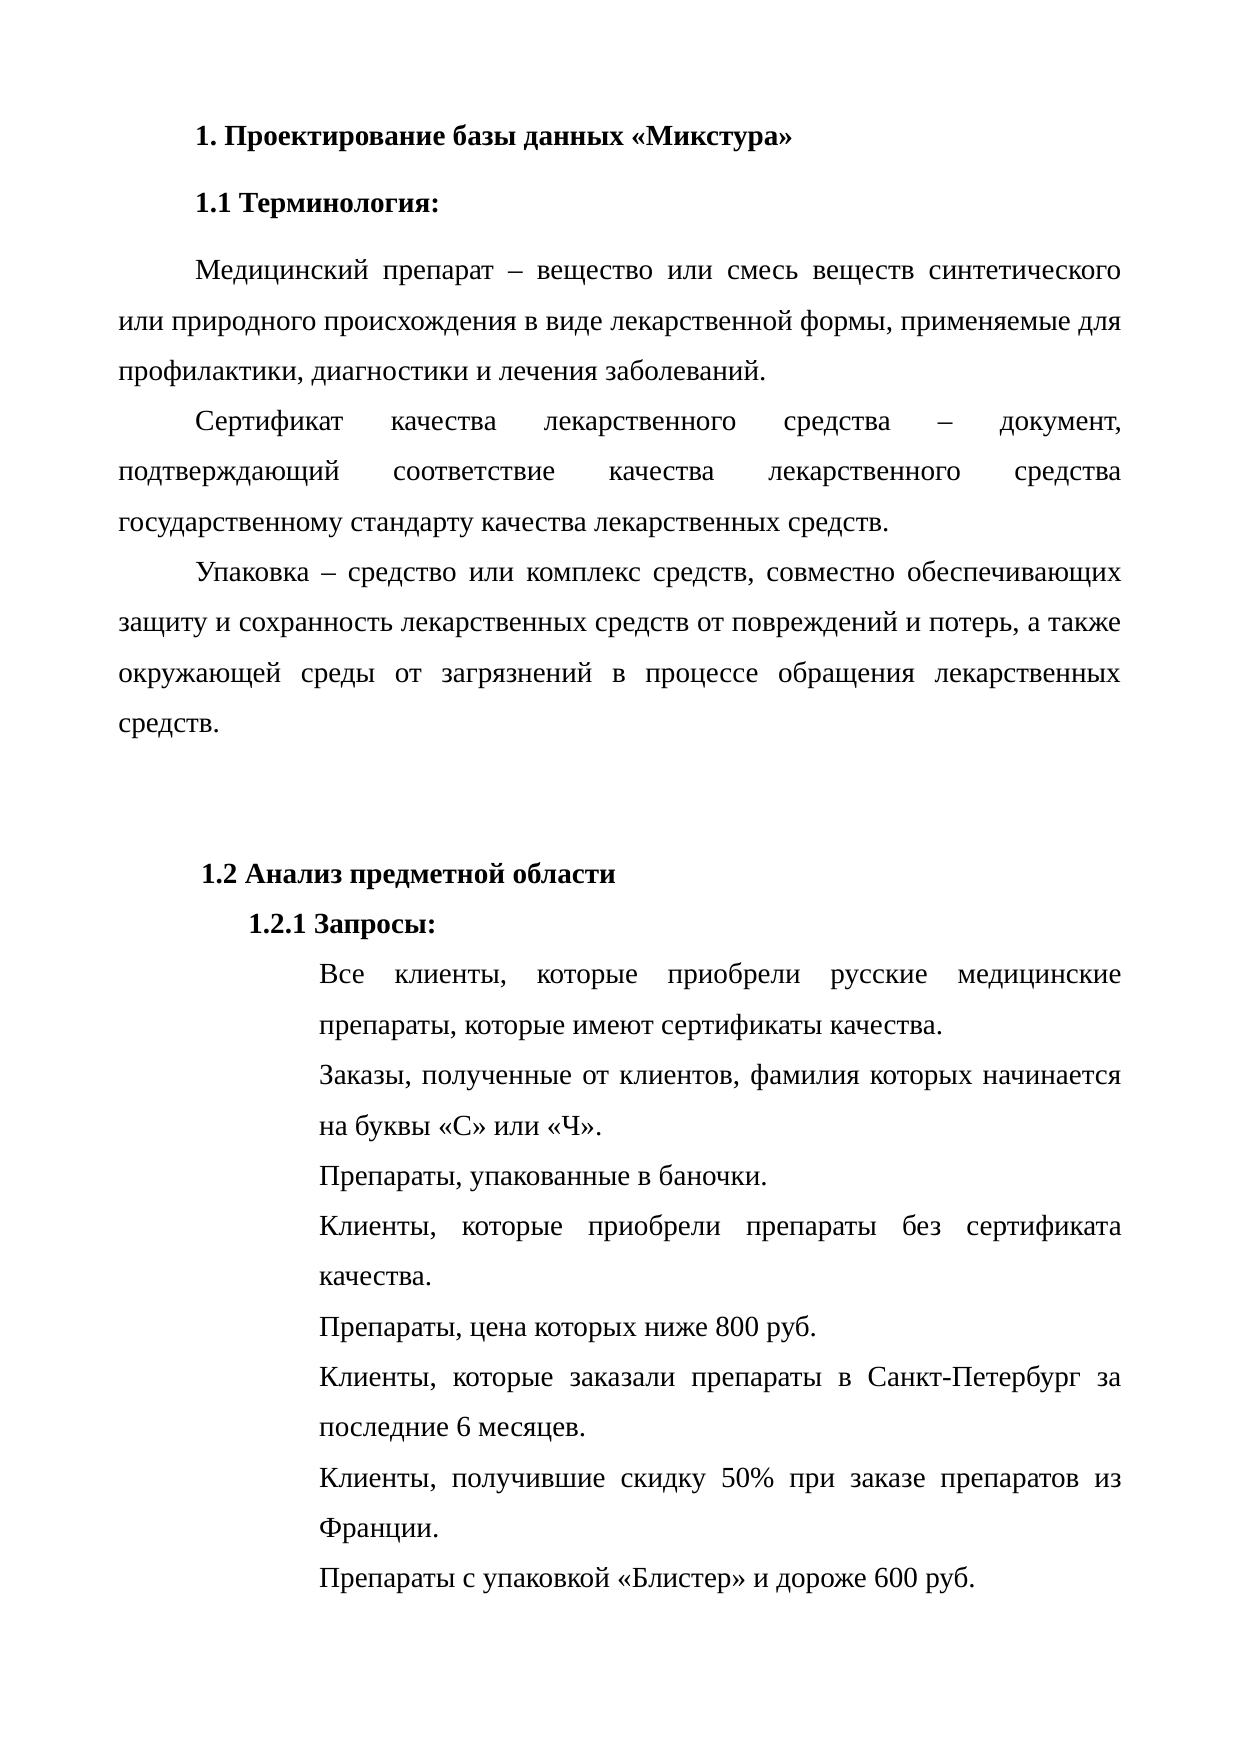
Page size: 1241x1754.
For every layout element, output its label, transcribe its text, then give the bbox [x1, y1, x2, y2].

text 1.1 Терминология: [118, 185, 1122, 219]
text Сертификат качества лекарственного средства – документ, подтверждающий соответствие качества лекарственного средства государственному стандарту качества лекарственных средств. [118, 403, 1122, 537]
text Упаковка – средство или комплекс средств, совместно обеспечивающих защиту и сохранность лекарственных средств от повреждений и потерь, а также окружающей среды от загрязнений в процессе обращения лекарственных средств. [118, 554, 1122, 739]
list Препараты с упаковкой «Блистер» и дороже 600 руб. [319, 1560, 1122, 1594]
list 1.2.1 Запросы: [248, 906, 1122, 940]
list Все клиенты, которые приобрели русские медицинские препараты, которые имеют сертификаты качества. [319, 957, 1122, 1041]
text Медицинский препарат – вещество или смесь веществ синтетического или природного происхождения в виде лекарственной формы, применяемые для профилактики, диагностики и лечения заболеваний. [118, 252, 1122, 386]
text 1. Проектирование базы данных «Микстура» [118, 118, 1122, 152]
list Препараты, упакованные в баночки. [319, 1158, 1122, 1191]
list Клиенты, получившие скидку 50% при заказе препаратов из Франции. [319, 1460, 1122, 1544]
list 1.2 Анализ предметной области [201, 856, 1122, 889]
list Препараты, цена которых ниже 800 руб. [319, 1309, 1122, 1342]
list Клиенты, которые приобрели препараты без сертификата качества. [319, 1208, 1122, 1292]
list Клиенты, которые заказали препараты в Санкт-Петербург за последние 6 месяцев. [319, 1359, 1122, 1443]
list Заказы, полученные от клиентов, фамилия которых начинается на буквы «С» или «Ч». [319, 1057, 1122, 1141]
